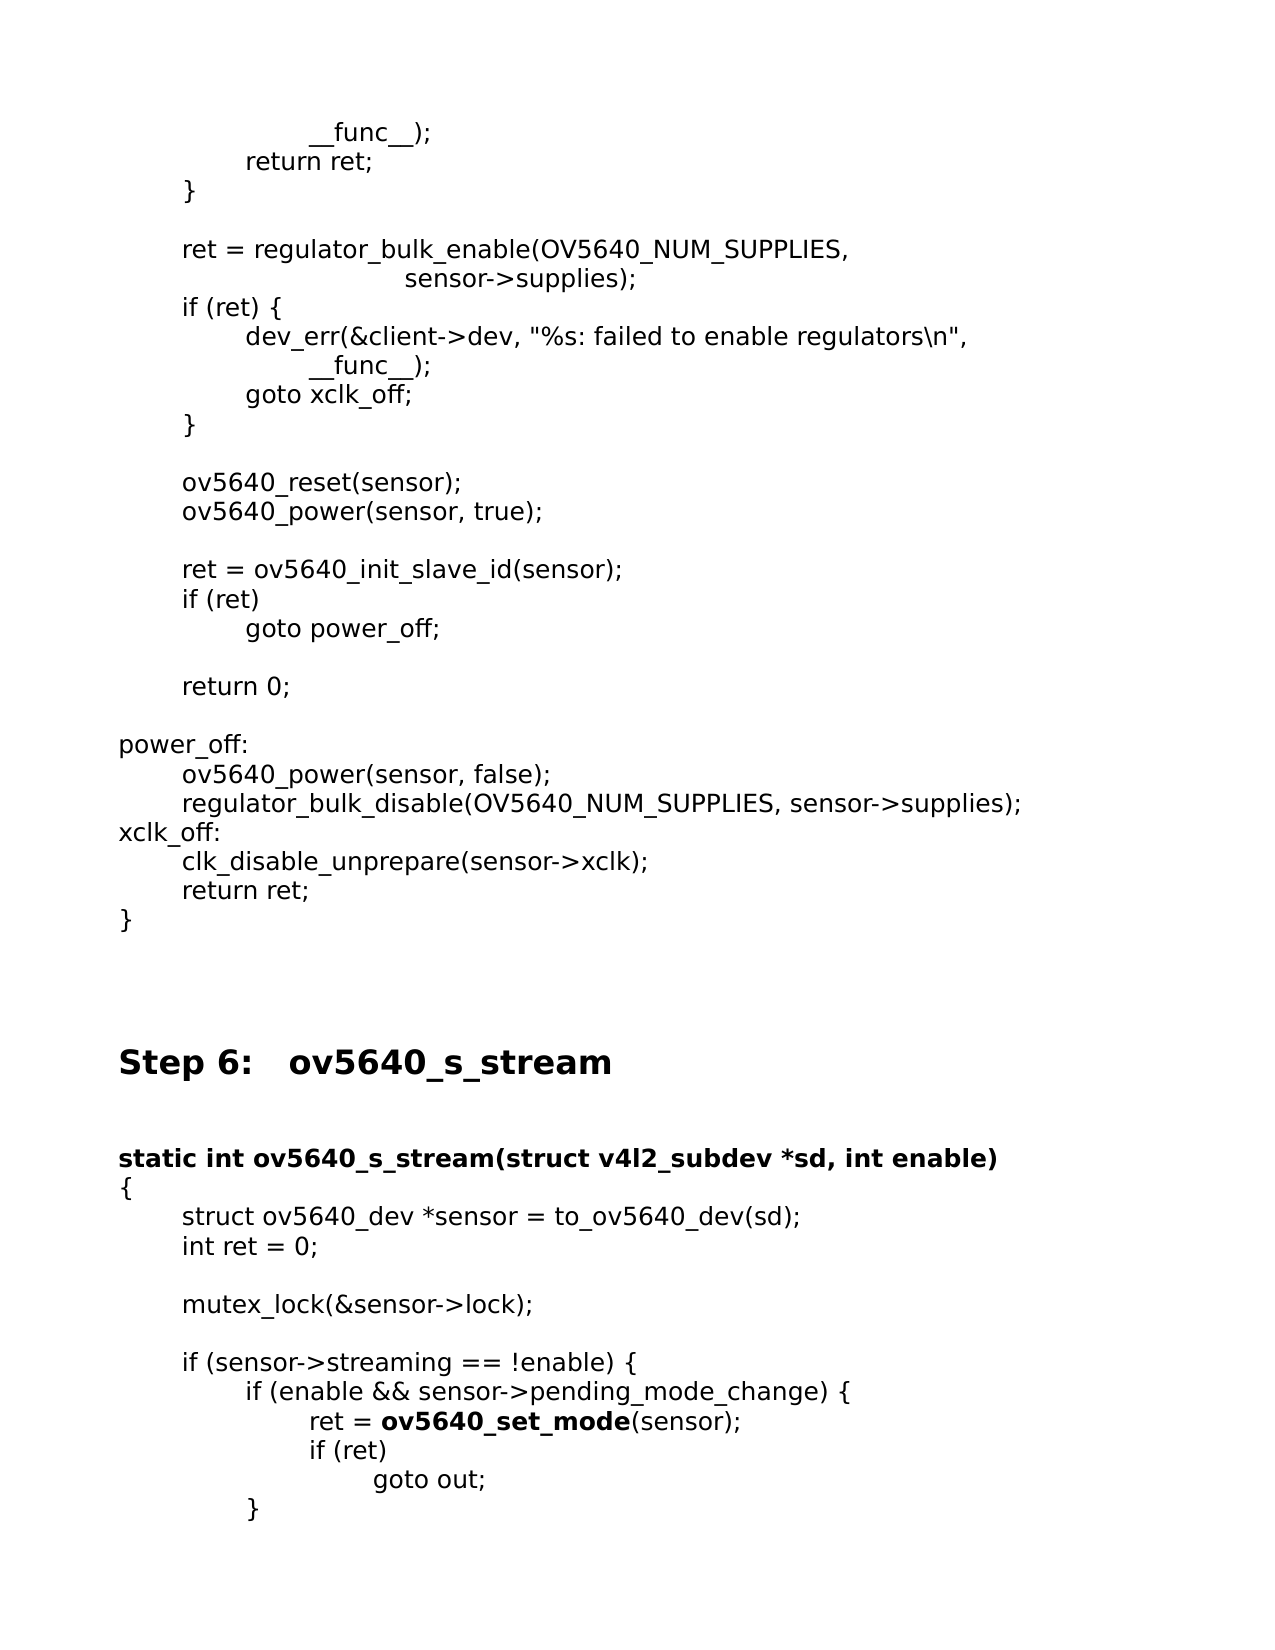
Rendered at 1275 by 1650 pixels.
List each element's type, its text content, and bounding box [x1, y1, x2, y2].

text goto xclk_off; [118, 381, 1157, 410]
subtitle Step 6: ov5640_s_stream [118, 1043, 1157, 1082]
text mutex_lock(&sensor->lock); [118, 1290, 1157, 1319]
text if (enable && sensor->pending_mode_change) { [118, 1378, 1157, 1407]
text if (ret) [118, 1436, 1157, 1465]
text power_off: [118, 731, 1157, 760]
text goto power_off; [118, 614, 1157, 643]
text { [118, 1173, 1157, 1203]
text ov5640_reset(sensor); [118, 468, 1157, 497]
text ret = ov5640_set_mode(sensor); [118, 1407, 1157, 1436]
text return 0; [118, 672, 1157, 701]
text if (ret) [118, 585, 1157, 614]
text dev_err(&client->dev, "%s: failed to enable regulators\n", [118, 322, 1157, 351]
text return ret; [118, 876, 1157, 906]
text static int ov5640_s_stream(struct v4l2_subdev *sd, int enable) [118, 1144, 1157, 1173]
text if (ret) { [118, 293, 1157, 322]
text regulator_bulk_disable(OV5640_NUM_SUPPLIES, sensor->supplies); [118, 789, 1157, 818]
text __func__); [118, 351, 1157, 381]
text } [118, 1494, 1157, 1523]
text ov5640_power(sensor, true); [118, 497, 1157, 526]
text ret = ov5640_init_slave_id(sensor); [118, 556, 1157, 585]
text if (sensor->streaming == !enable) { [118, 1348, 1157, 1378]
text return ret; [118, 147, 1157, 176]
text int ret = 0; [118, 1232, 1157, 1261]
text xclk_off: [118, 818, 1157, 847]
text clk_disable_unprepare(sensor->xclk); [118, 847, 1157, 876]
text sensor->supplies); [118, 264, 1157, 293]
text ret = regulator_bulk_enable(OV5640_NUM_SUPPLIES, [118, 235, 1157, 264]
text ov5640_power(sensor, false); [118, 760, 1157, 789]
text } [118, 906, 1157, 935]
text } [118, 176, 1157, 206]
text __func__); [118, 118, 1157, 147]
text } [118, 410, 1157, 439]
text struct ov5640_dev *sensor = to_ov5640_dev(sd); [118, 1203, 1157, 1232]
text goto out; [118, 1465, 1157, 1494]
